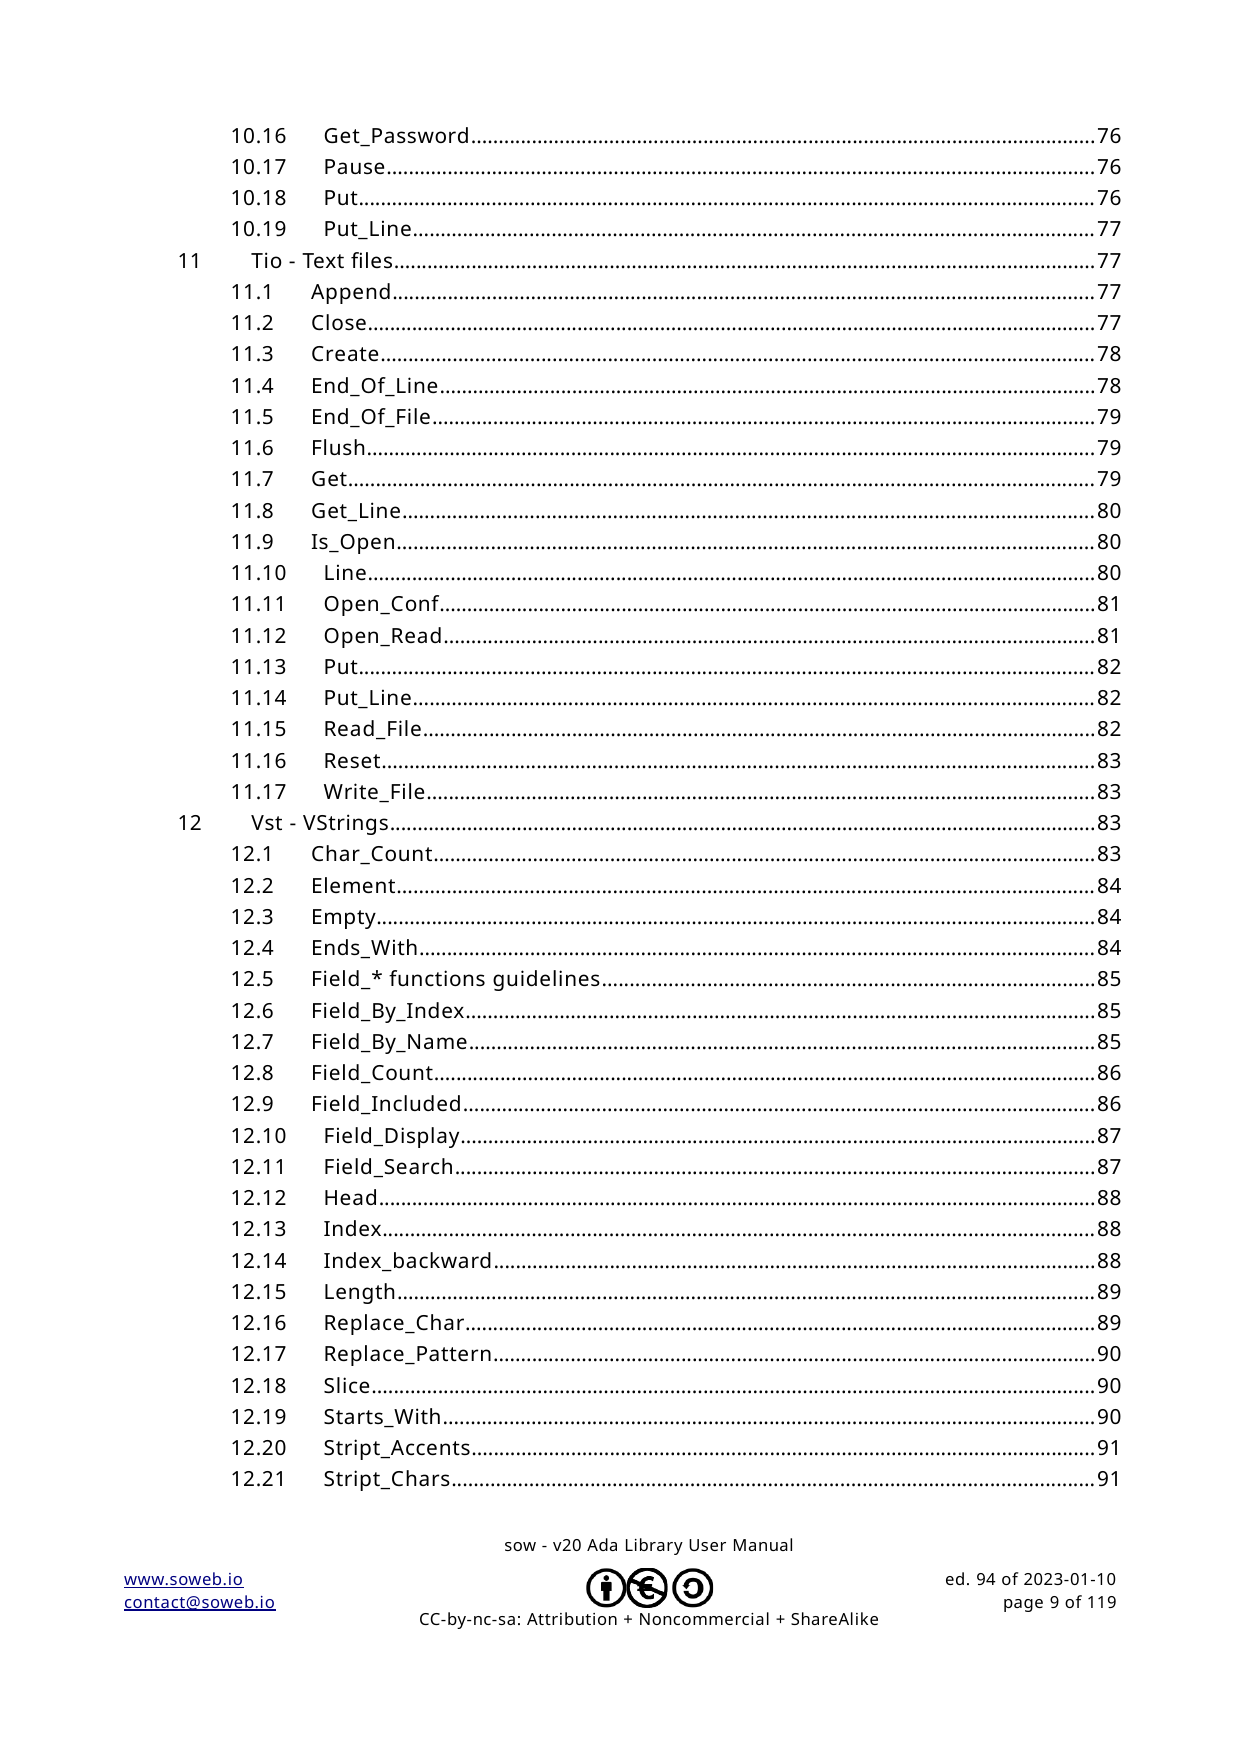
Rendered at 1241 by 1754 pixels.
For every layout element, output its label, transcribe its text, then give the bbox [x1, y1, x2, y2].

text 10.16 Get_Password 76 [230, 118, 1122, 149]
text 12.3 Empty 84 [230, 899, 1122, 931]
text 11.17 Write_File 83 [230, 774, 1122, 806]
text 10.19 Put_Line 77 [230, 212, 1122, 243]
text 11.4 End_Of_Line 78 [230, 368, 1122, 399]
text 12.13 Index 88 [230, 1212, 1122, 1243]
text 12.19 Starts_With 90 [230, 1399, 1122, 1431]
text 12.20 Stript_Accents 91 [230, 1431, 1122, 1462]
text 12.12 Head 88 [230, 1181, 1122, 1212]
text 10.18 Put 76 [230, 181, 1122, 212]
text 11.15 Read_File 82 [230, 712, 1122, 743]
text 12.14 Index_backward 88 [230, 1243, 1122, 1274]
text 12.7 Field_By_Name 85 [230, 1024, 1122, 1056]
text 12.5 Field_* functions guidelines 85 [230, 962, 1122, 993]
text 12.9 Field_Included 86 [230, 1087, 1122, 1118]
text 11.13 Put 82 [230, 649, 1122, 681]
text 10.17 Pause 76 [230, 149, 1122, 181]
text 11.1 Append 77 [230, 274, 1122, 306]
text 12.6 Field_By_Index 85 [230, 993, 1122, 1024]
picture [585, 1568, 668, 1608]
text 11.3 Create 78 [230, 337, 1122, 368]
text 12.8 Field_Count 86 [230, 1056, 1122, 1087]
text 12.15 Length 89 [230, 1274, 1122, 1306]
text 11.11 Open_Conf 81 [230, 587, 1122, 618]
text 11 Tio - Text files 77 [177, 243, 1122, 274]
text 11.9 Is_Open 80 [230, 524, 1122, 556]
text 12.1 Char_Count 83 [230, 837, 1122, 868]
text 11.2 Close 77 [230, 306, 1122, 337]
text 12.16 Replace_Char 89 [230, 1306, 1122, 1337]
text 11.7 Get 79 [230, 462, 1122, 493]
text 12.18 Slice 90 [230, 1368, 1122, 1399]
text 11.10 Line 80 [230, 556, 1122, 587]
text 11.14 Put_Line 82 [230, 681, 1122, 712]
text 12.17 Replace_Pattern 90 [230, 1337, 1122, 1368]
text 12.2 Element 84 [230, 868, 1122, 899]
text 11.5 End_Of_File 79 [230, 399, 1122, 431]
text 11.12 Open_Read 81 [230, 618, 1122, 649]
text 12.10 Field_Display 87 [230, 1118, 1122, 1149]
picture [672, 1568, 714, 1608]
text 12.4 Ends_With 84 [230, 931, 1122, 962]
text 12.11 Field_Search 87 [230, 1149, 1122, 1181]
text 11.8 Get_Line 80 [230, 493, 1122, 524]
text 11.16 Reset 83 [230, 743, 1122, 774]
text 12 Vst - VStrings 83 [177, 806, 1122, 837]
text 11.6 Flush 79 [230, 431, 1122, 462]
text 12.21 Stript_Chars 91 [230, 1462, 1122, 1493]
